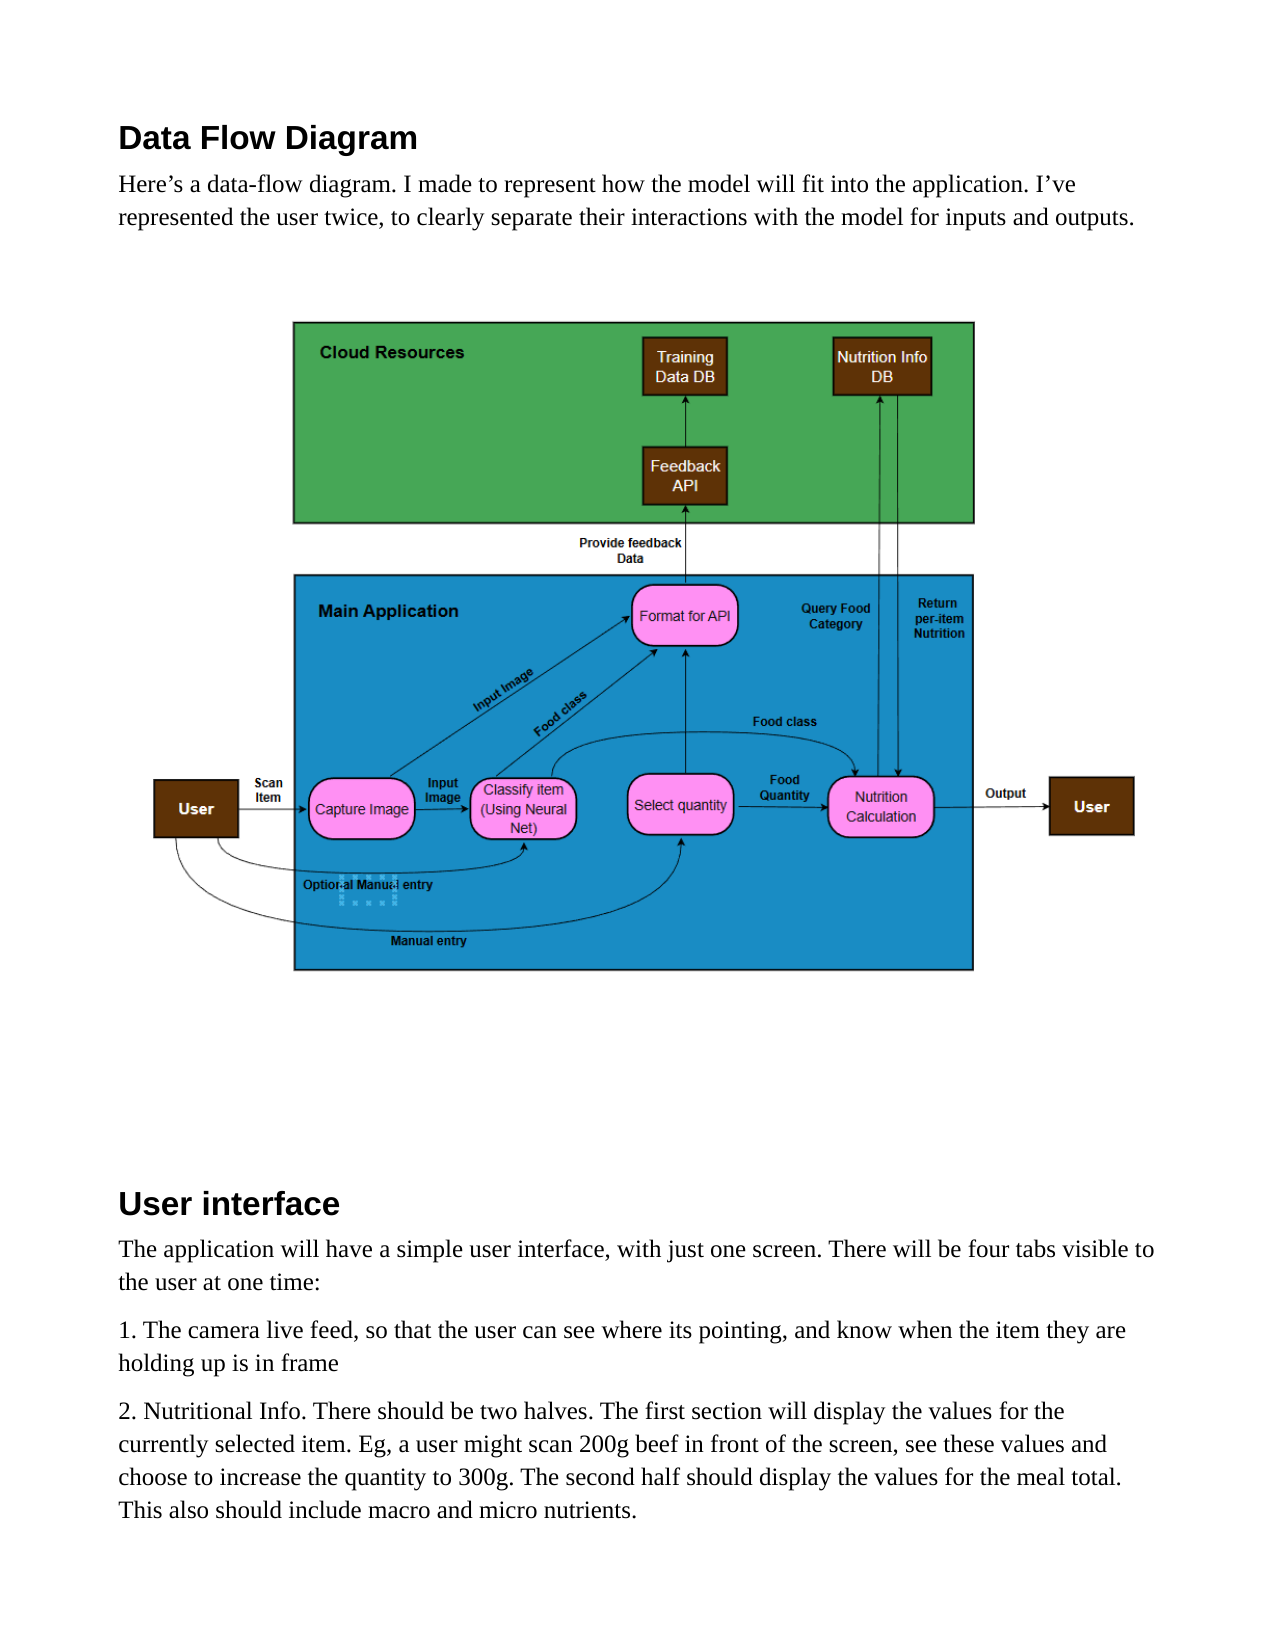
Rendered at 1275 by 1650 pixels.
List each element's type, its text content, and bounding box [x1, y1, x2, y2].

text Here’s a data-flow diagram. I made to represent how the model will fit into the application. I’ve represented the user twice, to clearly separate their interactions with the model for inputs and outputs. [118, 169, 1157, 231]
text 1. The camera live feed, so that the user can see where its pointing, and know when the item they are holding up is in frame [118, 1315, 1157, 1377]
text The application will have a simple user interface, with just one screen. There will be four tabs visible to the user at one time: [118, 1234, 1157, 1296]
subtitle Data Flow Diagram [118, 118, 1157, 157]
picture [122, 297, 1153, 992]
text 2. Nutritional Info. There should be two halves. The first section will display the values for the currently selected item. Eg, a user might scan 200g beef in front of the screen, see these values and choose to increase the quantity to 300g. The second half should display the values for the meal total. This also should include macro and micro nutrients. [118, 1396, 1157, 1523]
subtitle User interface [118, 1183, 1157, 1222]
